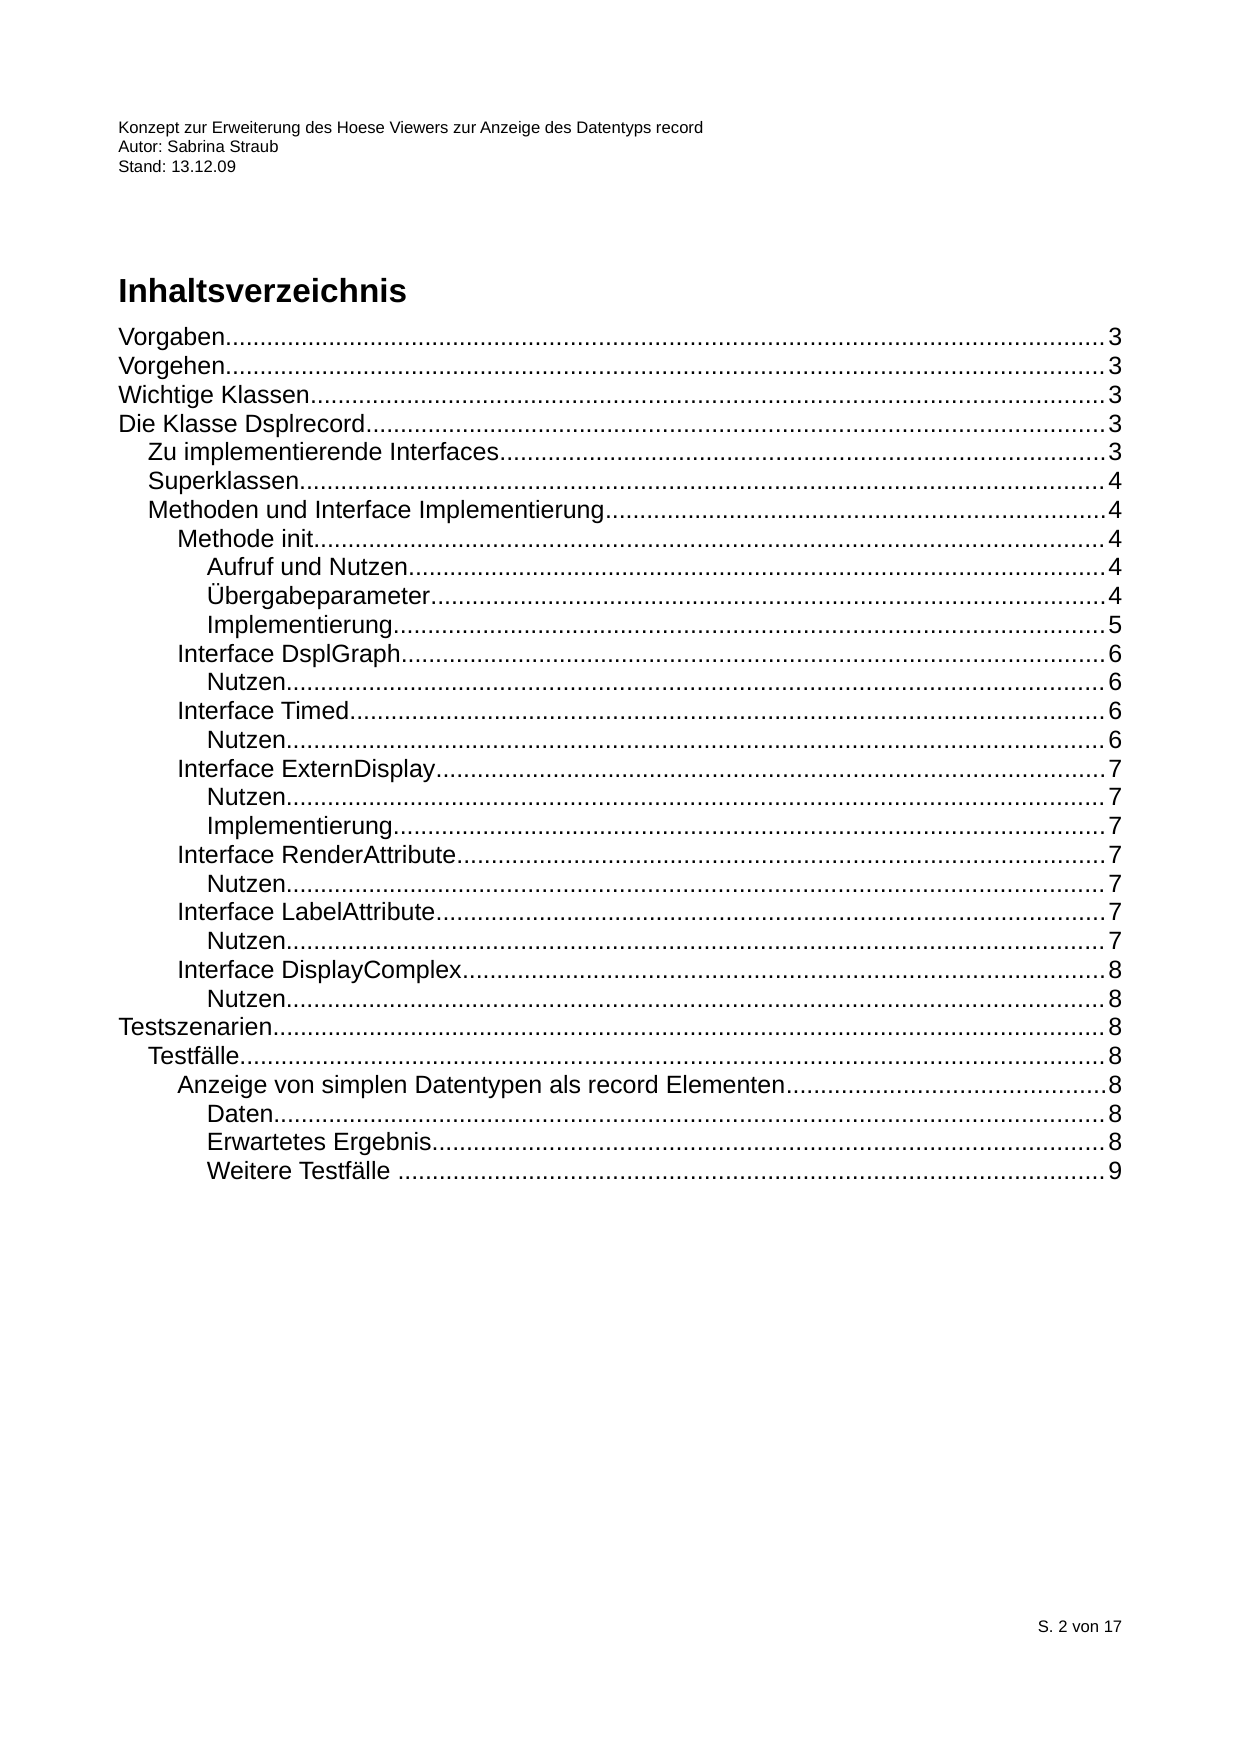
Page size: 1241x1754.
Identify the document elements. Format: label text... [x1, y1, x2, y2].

text Nutzen 7 [207, 926, 1122, 955]
text Nutzen 7 [207, 868, 1122, 897]
text Vorgaben 3 [118, 322, 1122, 351]
text Interface ExternDisplay 7 [177, 753, 1122, 782]
text Interface Timed 6 [177, 696, 1122, 725]
text Nutzen 7 [207, 782, 1122, 811]
text Methode init 4 [177, 523, 1122, 552]
text Nutzen 6 [207, 667, 1122, 696]
text Methoden und Interface Implementierung 4 [148, 495, 1122, 523]
text Aufruf und Nutzen 4 [207, 552, 1122, 581]
text Wichtige Klassen 3 [118, 380, 1122, 408]
text Interface DsplGraph 6 [177, 638, 1122, 667]
text Testfälle 8 [148, 1041, 1122, 1070]
text Testszenarien 8 [118, 1012, 1122, 1041]
subtitle Inhaltsverzeichnis [118, 271, 1122, 310]
text Interface DisplayComplex 8 [177, 955, 1122, 983]
text Nutzen 6 [207, 725, 1122, 753]
text Interface LabelAttribute 7 [177, 897, 1122, 926]
text Die Klasse Dsplrecord 3 [118, 408, 1122, 437]
text Nutzen 8 [207, 983, 1122, 1012]
text Erwartetes Ergebnis 8 [207, 1127, 1122, 1156]
text Anzeige von simplen Datentypen als record Elementen 8 [177, 1070, 1122, 1098]
text Zu implementierende Interfaces 3 [148, 437, 1122, 466]
text Vorgehen 3 [118, 351, 1122, 380]
text Weitere Testfälle 9 [207, 1156, 1122, 1185]
text Daten 8 [207, 1098, 1122, 1127]
text Superklassen 4 [148, 466, 1122, 495]
text Interface RenderAttribute 7 [177, 840, 1122, 868]
text Implementierung 7 [207, 811, 1122, 840]
text Übergabeparameter 4 [207, 581, 1122, 610]
text Implementierung 5 [207, 610, 1122, 638]
